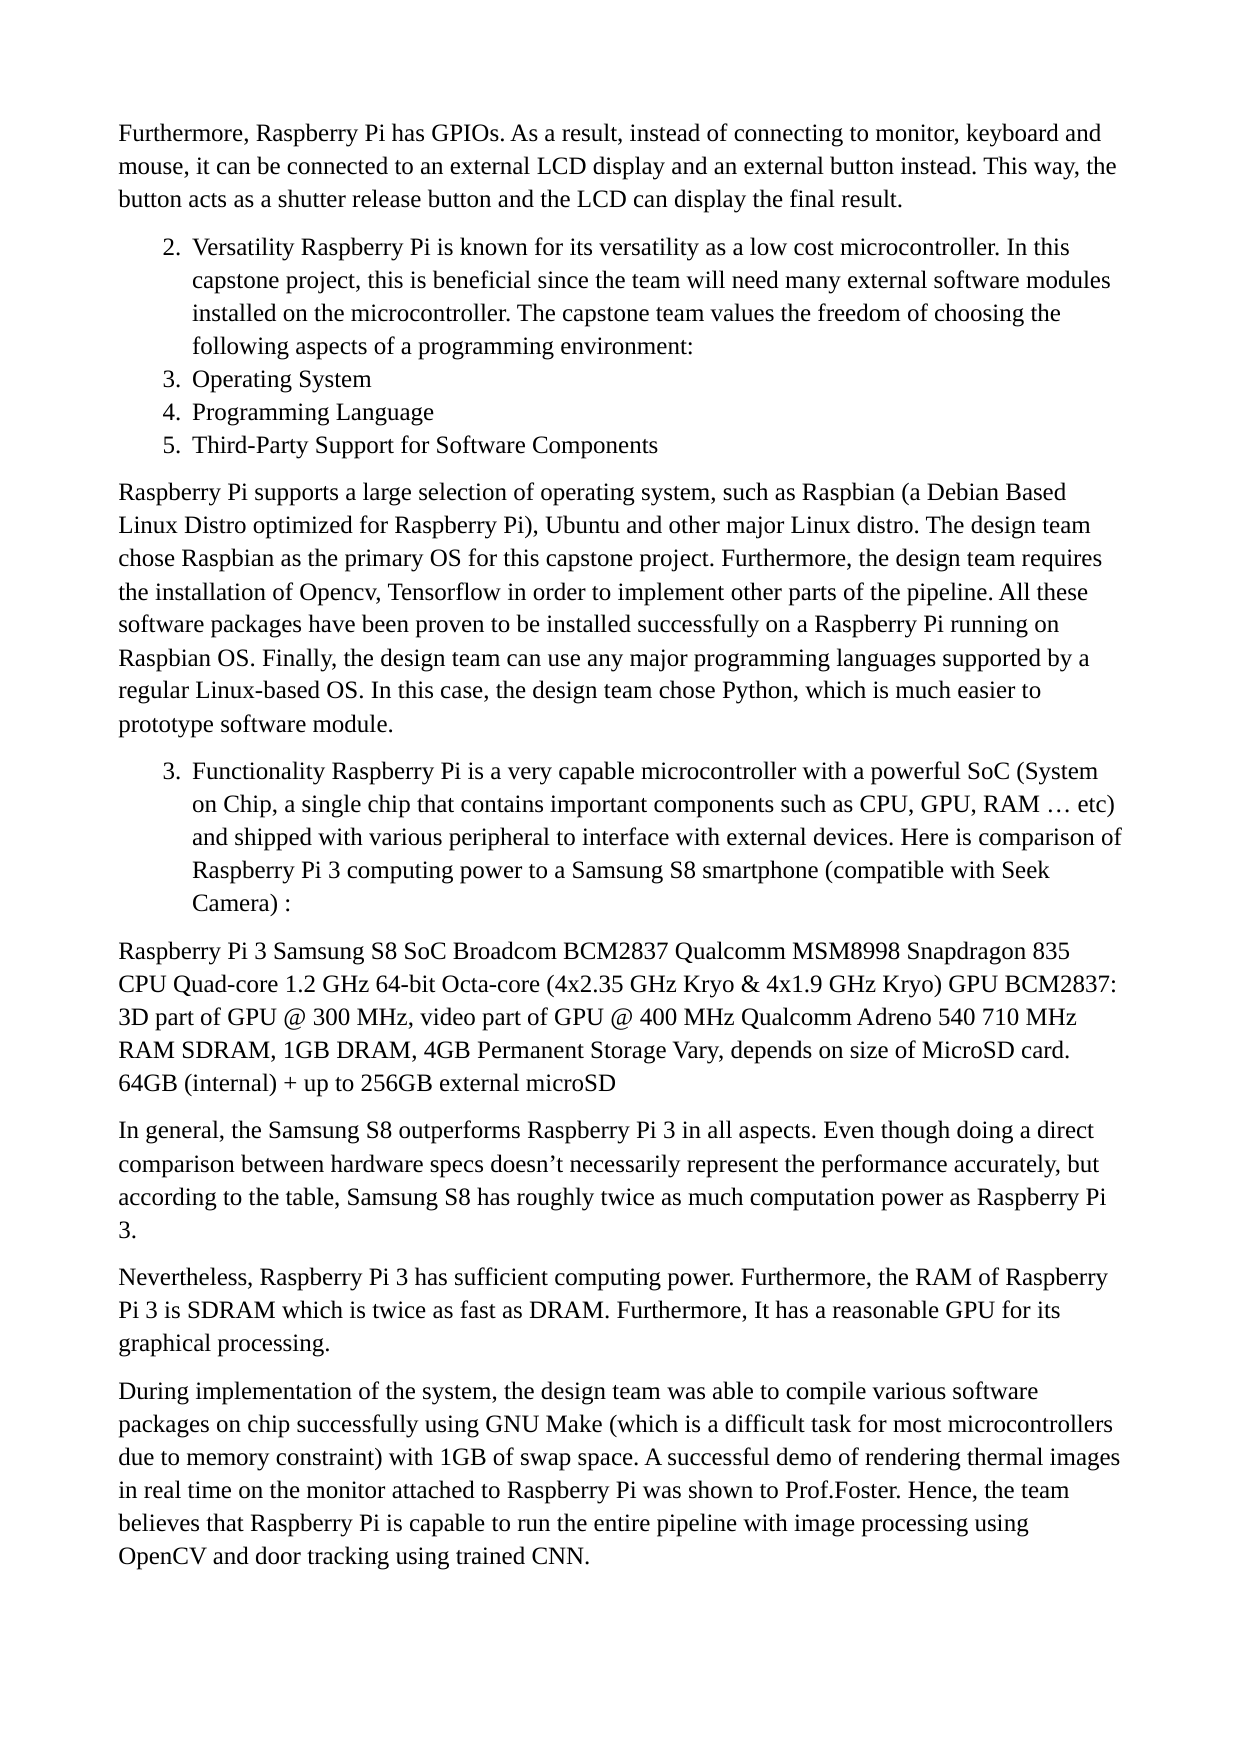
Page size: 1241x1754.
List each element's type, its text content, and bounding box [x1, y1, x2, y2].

text During implementation of the system, the design team was able to compile various software packages on chip successfully using GNU Make (which is a difficult task for most microcontrollers due to memory constraint) with 1GB of swap space. A successful demo of rendering thermal images in real time on the monitor attached to Raspberry Pi was shown to Prof.Foster. Hence, the team believes that Raspberry Pi is capable to run the entire pipeline with image processing using OpenCV and door tracking using trained CNN. [118, 1376, 1122, 1570]
text Nevertheless, Raspberry Pi 3 has sufficient computing power. Furthermore, the RAM of Raspberry Pi 3 is SDRAM which is twice as fast as DRAM. Furthermore, It has a reasonable GPU for its graphical processing. [118, 1262, 1122, 1357]
text In general, the Samsung S8 outperforms Raspberry Pi 3 in all aspects. Even though doing a direct comparison between hardware specs doesn’t necessarily represent the performance accurately, but according to the table, Samsung S8 has roughly twice as much computation power as Raspberry Pi 3. [118, 1116, 1122, 1243]
list Third-Party Support for Software Components [162, 430, 1122, 459]
text Raspberry Pi supports a large selection of operating system, such as Raspbian (a Debian Based Linux Distro optimized for Raspberry Pi), Ubuntu and other major Linux distro. The design team chose Raspbian as the primary OS for this capstone project. Furthermore, the design team requires the installation of Opencv, Tensorflow in order to implement other parts of the pipeline. All these software packages have been proven to be installed successfully on a Raspberry Pi running on Raspbian OS. Finally, the design team can use any major programming languages supported by a regular Linux-based OS. In this case, the design team chose Python, which is much easier to prototype software module. [118, 477, 1122, 737]
list Programming Language [162, 397, 1122, 426]
list Versatility Raspberry Pi is known for its versatility as a low cost microcontroller. In this capstone project, this is beneficial since the team will need many external software modules installed on the microcontroller. The capstone team values the freedom of choosing the following aspects of a programming environment: [162, 232, 1122, 359]
text Furthermore, Raspberry Pi has GPIOs. As a result, instead of connecting to monitor, keyboard and mouse, it can be connected to an external LCD display and an external button instead. This way, the button acts as a shutter release button and the LCD can display the final result. [118, 118, 1122, 213]
list Functionality Raspberry Pi is a very capable microcontroller with a powerful SoC (System on Chip, a single chip that contains important components such as CPU, GPU, RAM … etc) and shipped with various peripheral to interface with external devices. Here is comparison of Raspberry Pi 3 computing power to a Samsung S8 smartphone (compatible with Seek Camera) : [162, 756, 1122, 917]
list Operating System [162, 364, 1122, 393]
text Raspberry Pi 3 Samsung S8 SoC Broadcom BCM2837 Qualcomm MSM8998 Snapdragon 835 CPU Quad-core 1.2 GHz 64-bit Octa-core (4x2.35 GHz Kryo & 4x1.9 GHz Kryo) GPU BCM2837: 3D part of GPU @ 300 MHz, video part of GPU @ 400 MHz Qualcomm Adreno 540 710 MHz RAM SDRAM, 1GB DRAM, 4GB Permanent Storage Vary, depends on size of MicroSD card. 64GB (internal) + up to 256GB external microSD [118, 936, 1122, 1097]
